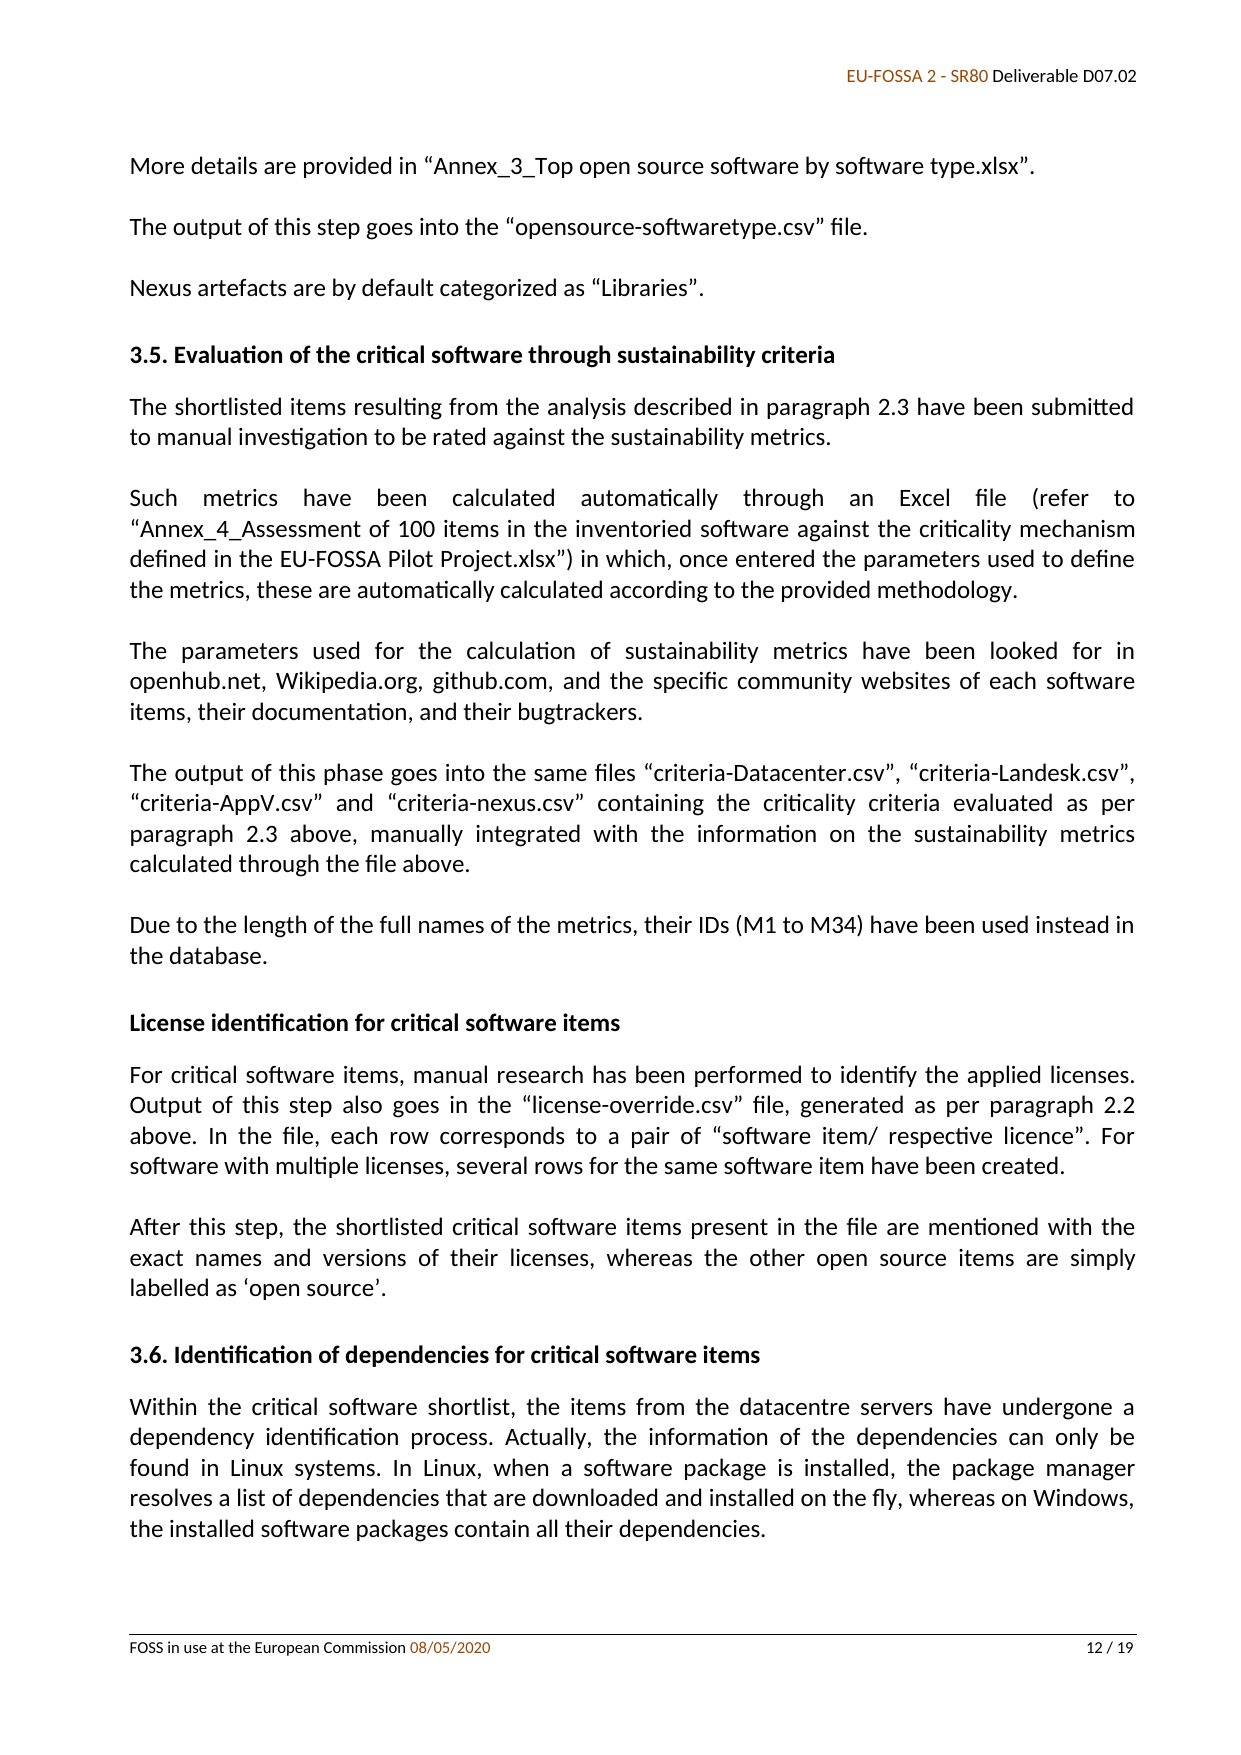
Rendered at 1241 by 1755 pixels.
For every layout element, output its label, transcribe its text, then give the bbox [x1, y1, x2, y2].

text More details are provided in “Annex_3_Top open source software by software type.xlsx”. [129, 150, 1137, 181]
subtitle Identification of dependencies for critical software items [129, 1340, 1137, 1370]
text The output of this phase goes into the same files “criteria-Datacenter.csv”, “criteria-Landesk.csv”, “criteria-AppV.csv” and “criteria-nexus.csv” containing the criticality criteria evaluated as per paragraph 2.3 above, manually integrated with the information on the sustainability metrics calculated through the file above. [129, 757, 1137, 879]
subtitle License identification for critical software items [129, 1007, 1137, 1038]
text Such metrics have been calculated automatically through an Excel file (refer to “Annex_4_Assessment of 100 items in the inventoried software against the criticality mechanism defined in the EU-FOSSA Pilot Project.xlsx”) in which, once entered the parameters used to define the metrics, these are automatically calculated according to the provided methodology. [129, 482, 1137, 604]
text Nexus artefacts are by default categorized as “Libraries”. [129, 272, 1137, 303]
text After this step, the shortlisted critical software items present in the file are mentioned with the exact names and versions of their licenses, whereas the other open source items are simply labelled as ‘open source’. [129, 1211, 1137, 1303]
text The parameters used for the calculation of sustainability metrics have been looked for in openhub.net, Wikipedia.org, github.com, and the specific community websites of each software items, their documentation, and their bugtrackers. [129, 635, 1137, 726]
text The output of this step goes into the “opensource-softwaretype.csv” file. [129, 211, 1137, 242]
text Within the critical software shortlist, the items from the datacentre servers have undergone a dependency identification process. Actually, the information of the dependencies can only be found in Linux systems. In Linux, when a software package is installed, the package manager resolves a list of dependencies that are downloaded and installed on the fly, whereas on Windows, the installed software packages contain all their dependencies. [129, 1391, 1137, 1544]
text Due to the length of the full names of the metrics, their IDs (M1 to M34) have been used instead in the database. [129, 909, 1137, 971]
text For critical software items, manual research has been performed to identify the applied licenses. Output of this step also goes in the “license-override.csv” file, generated as per paragraph 2.2 above. In the file, each row corresponds to a pair of “software item/ respective licence”. For software with multiple licenses, several rows for the same software item have been created. [129, 1059, 1137, 1181]
subtitle Evaluation of the critical software through sustainability criteria [129, 339, 1137, 370]
text The shortlisted items resulting from the analysis described in paragraph 2.3 have been submitted to manual investigation to be rated against the sustainability metrics. [129, 391, 1137, 452]
